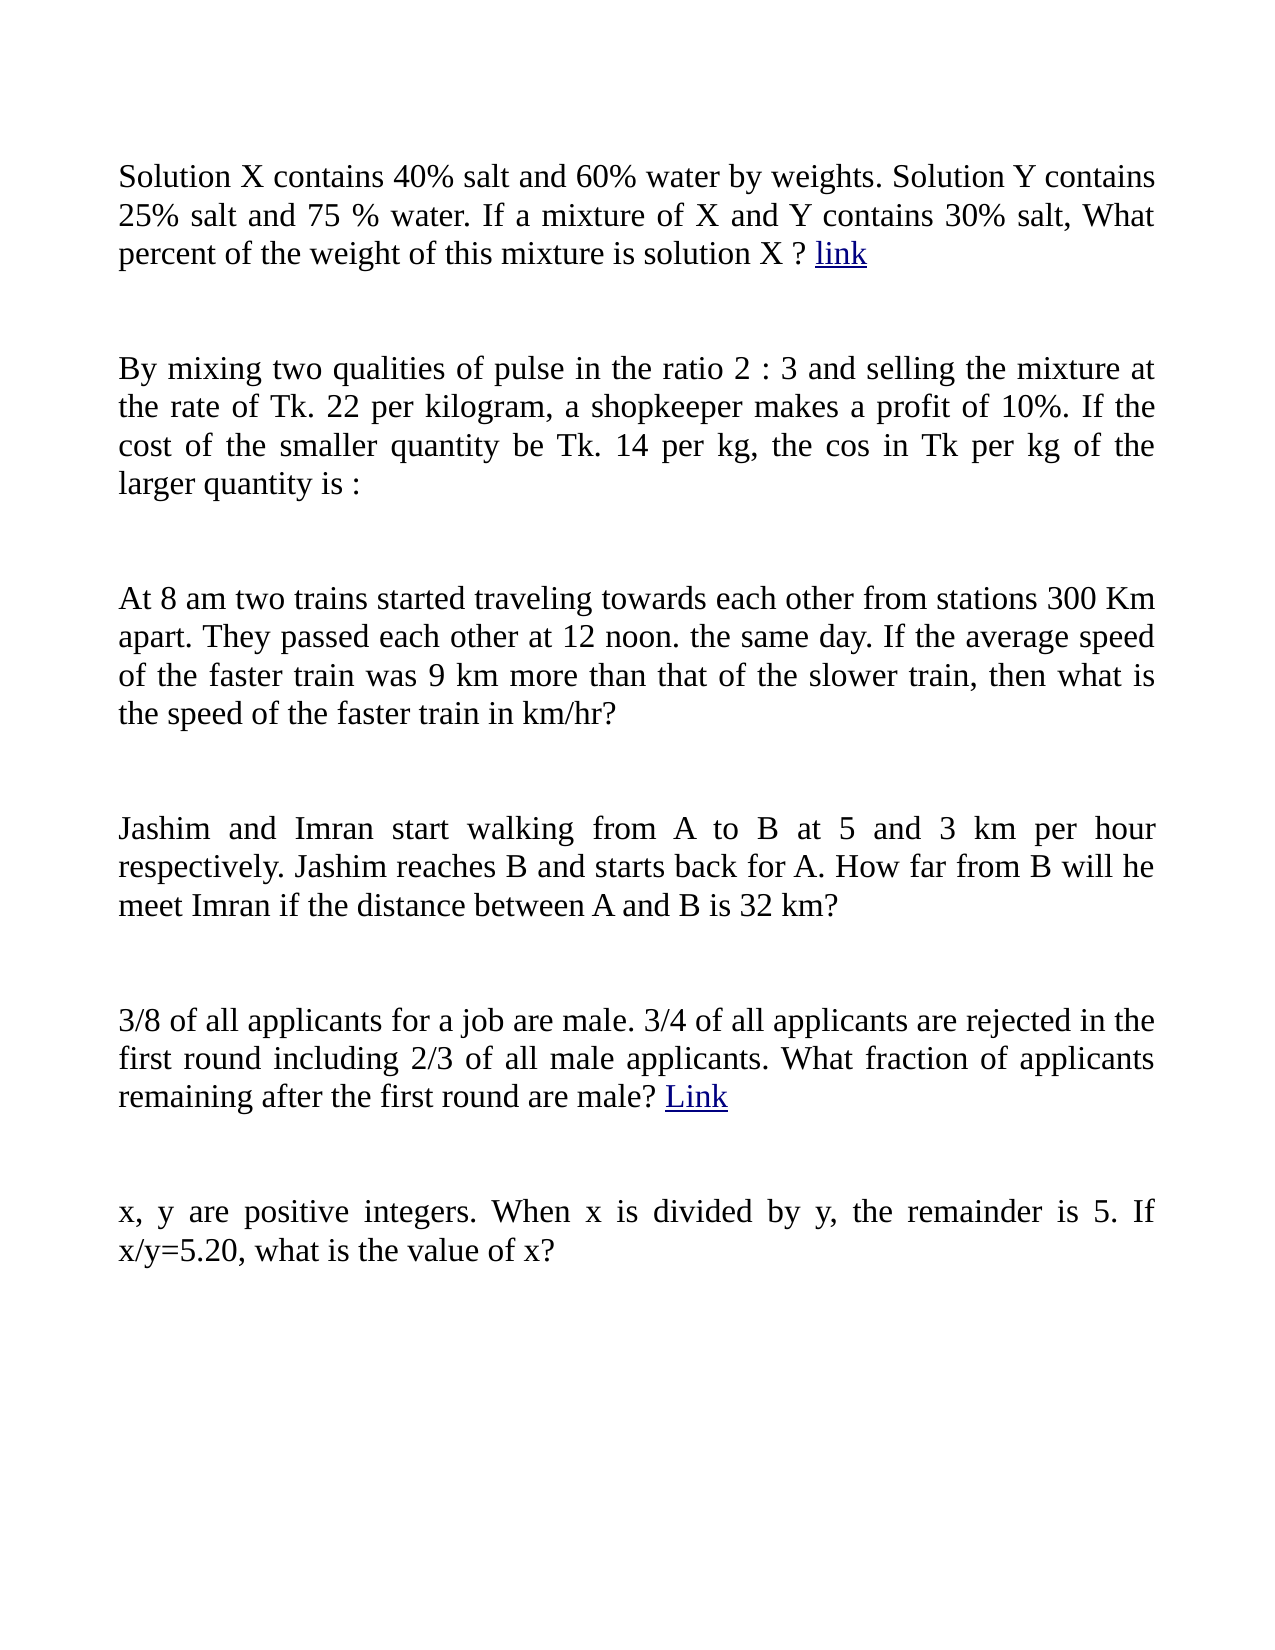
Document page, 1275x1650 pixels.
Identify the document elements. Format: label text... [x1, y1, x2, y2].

text By mixing two qualities of pulse in the ratio 2 : 3 and selling the mixture at the rate of Tk. 22 per kilogram, a shopkeeper makes a profit of 10%. If the cost of the smaller quantity be Tk. 14 per kg, the cos in Tk per kg of the larger quantity is : [118, 348, 1157, 501]
text 3/8 of all applicants for a job are male. 3/4 of all applicants are rejected in the first round including 2/3 of all male applicants. What fraction of applicants remaining after the first round are male? Link [118, 1000, 1157, 1115]
text x, y are positive integers. When x is divided by y, the remainder is 5. If x/y=5.20, what is the value of x? [118, 1191, 1157, 1268]
text Solution X contains 40% salt and 60% water by weights. Solution Y contains 25% salt and 75 % water. If a mixture of X and Y contains 30% salt, What percent of the weight of this mixture is solution X ? link [118, 156, 1157, 271]
text At 8 am two trains started traveling towards each other from stations 300 Km apart. They passed each other at 12 noon. the same day. If the average speed of the faster train was 9 km more than that of the slower train, then what is the speed of the faster train in km/hr? [118, 578, 1157, 731]
text Jashim and Imran start walking from A to B at 5 and 3 km per hour respectively. Jashim reaches B and starts back for A. How far from B will he meet Imran if the distance between A and B is 32 km? [118, 808, 1157, 923]
